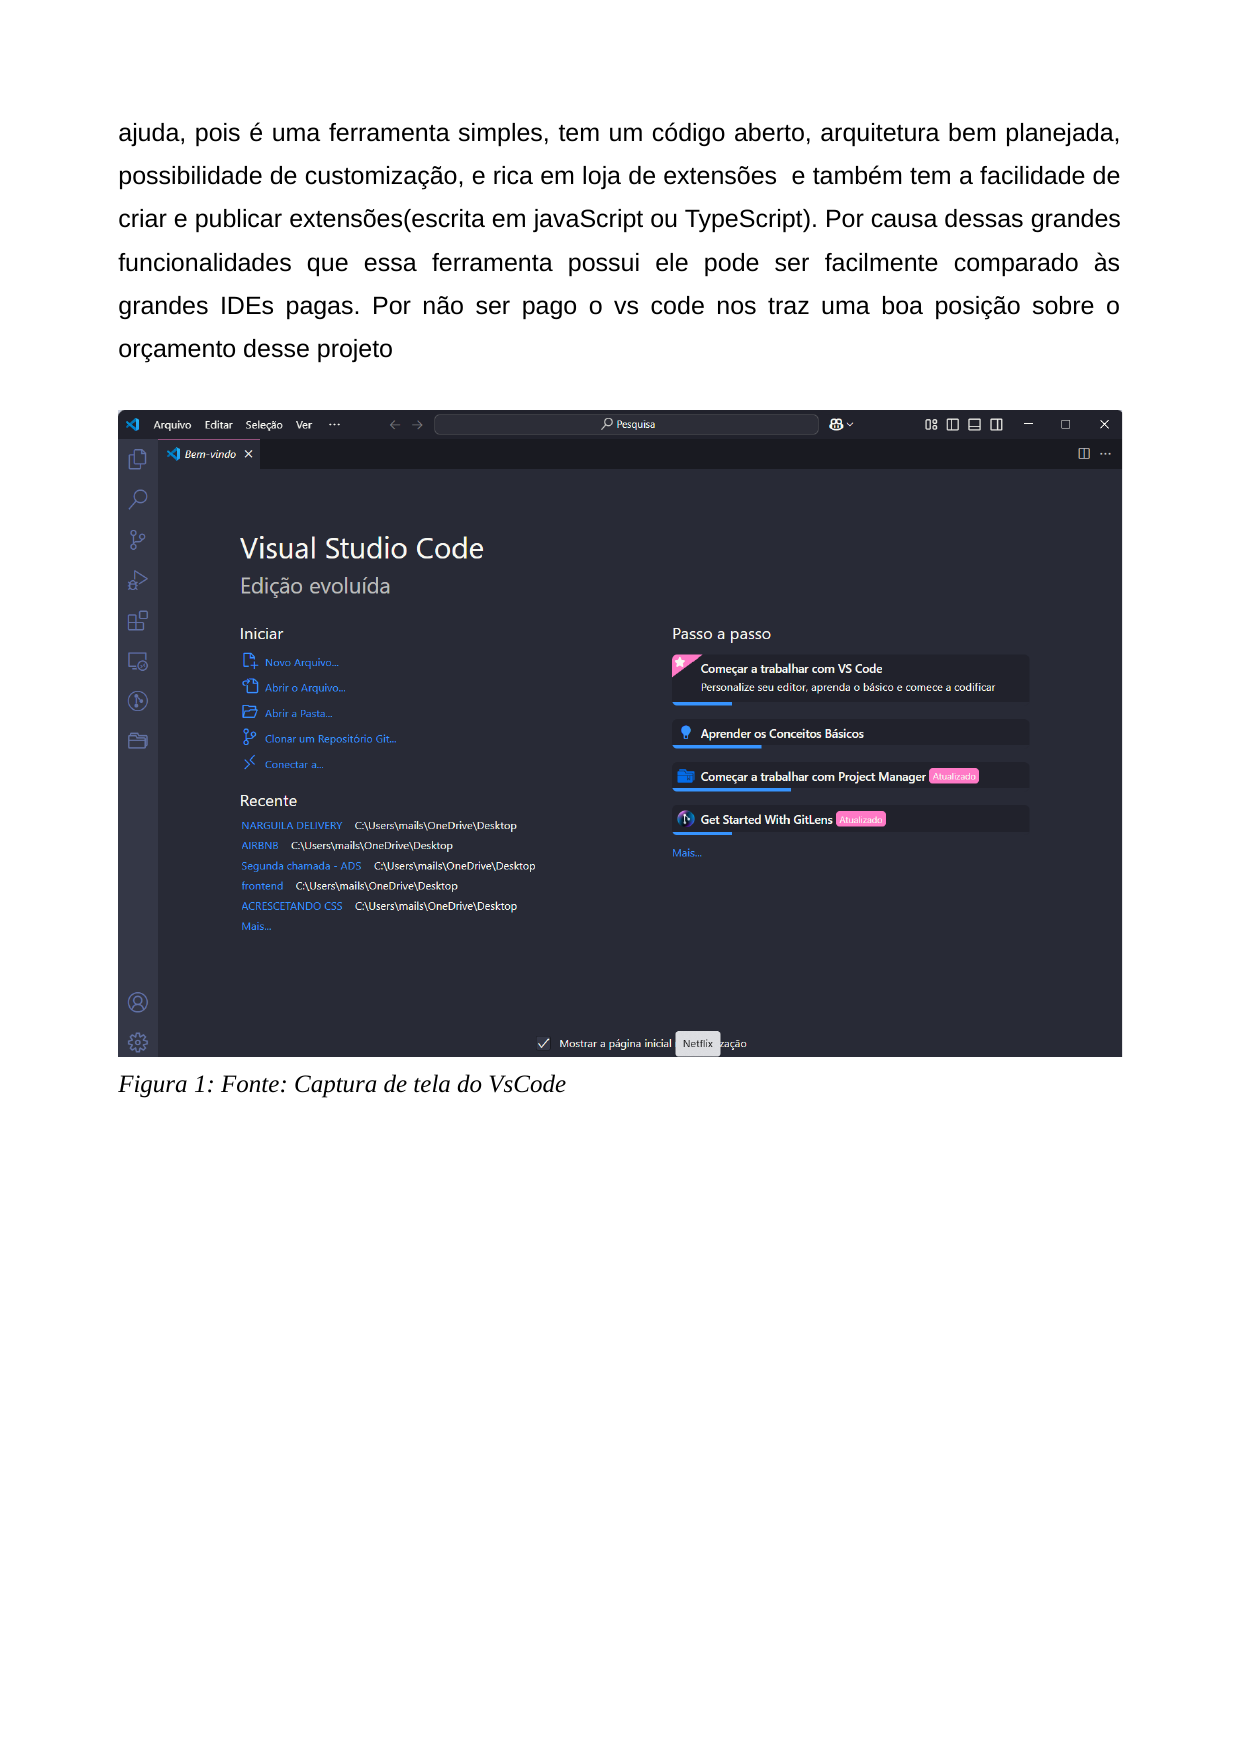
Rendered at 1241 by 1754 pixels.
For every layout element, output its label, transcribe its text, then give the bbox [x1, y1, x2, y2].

text Figura 1: Fonte: Captura de tela do VsCode [118, 1057, 1122, 1098]
picture [118, 410, 1123, 1057]
text ajuda, pois é uma ferramenta simples, tem um código aberto, arquitetura bem planejada, possibilidade de customização, e rica em loja de extensões e também tem a facilidade de criar e publicar extensões(escrita em javaScript ou TypeScript). Por causa dessas grandes funcionalidades que essa ferramenta possui ele pode ser facilmente comparado às grandes IDEs pagas. Por não ser pago o vs code nos traz uma boa posição sobre o orçamento desse projeto [118, 118, 1122, 362]
